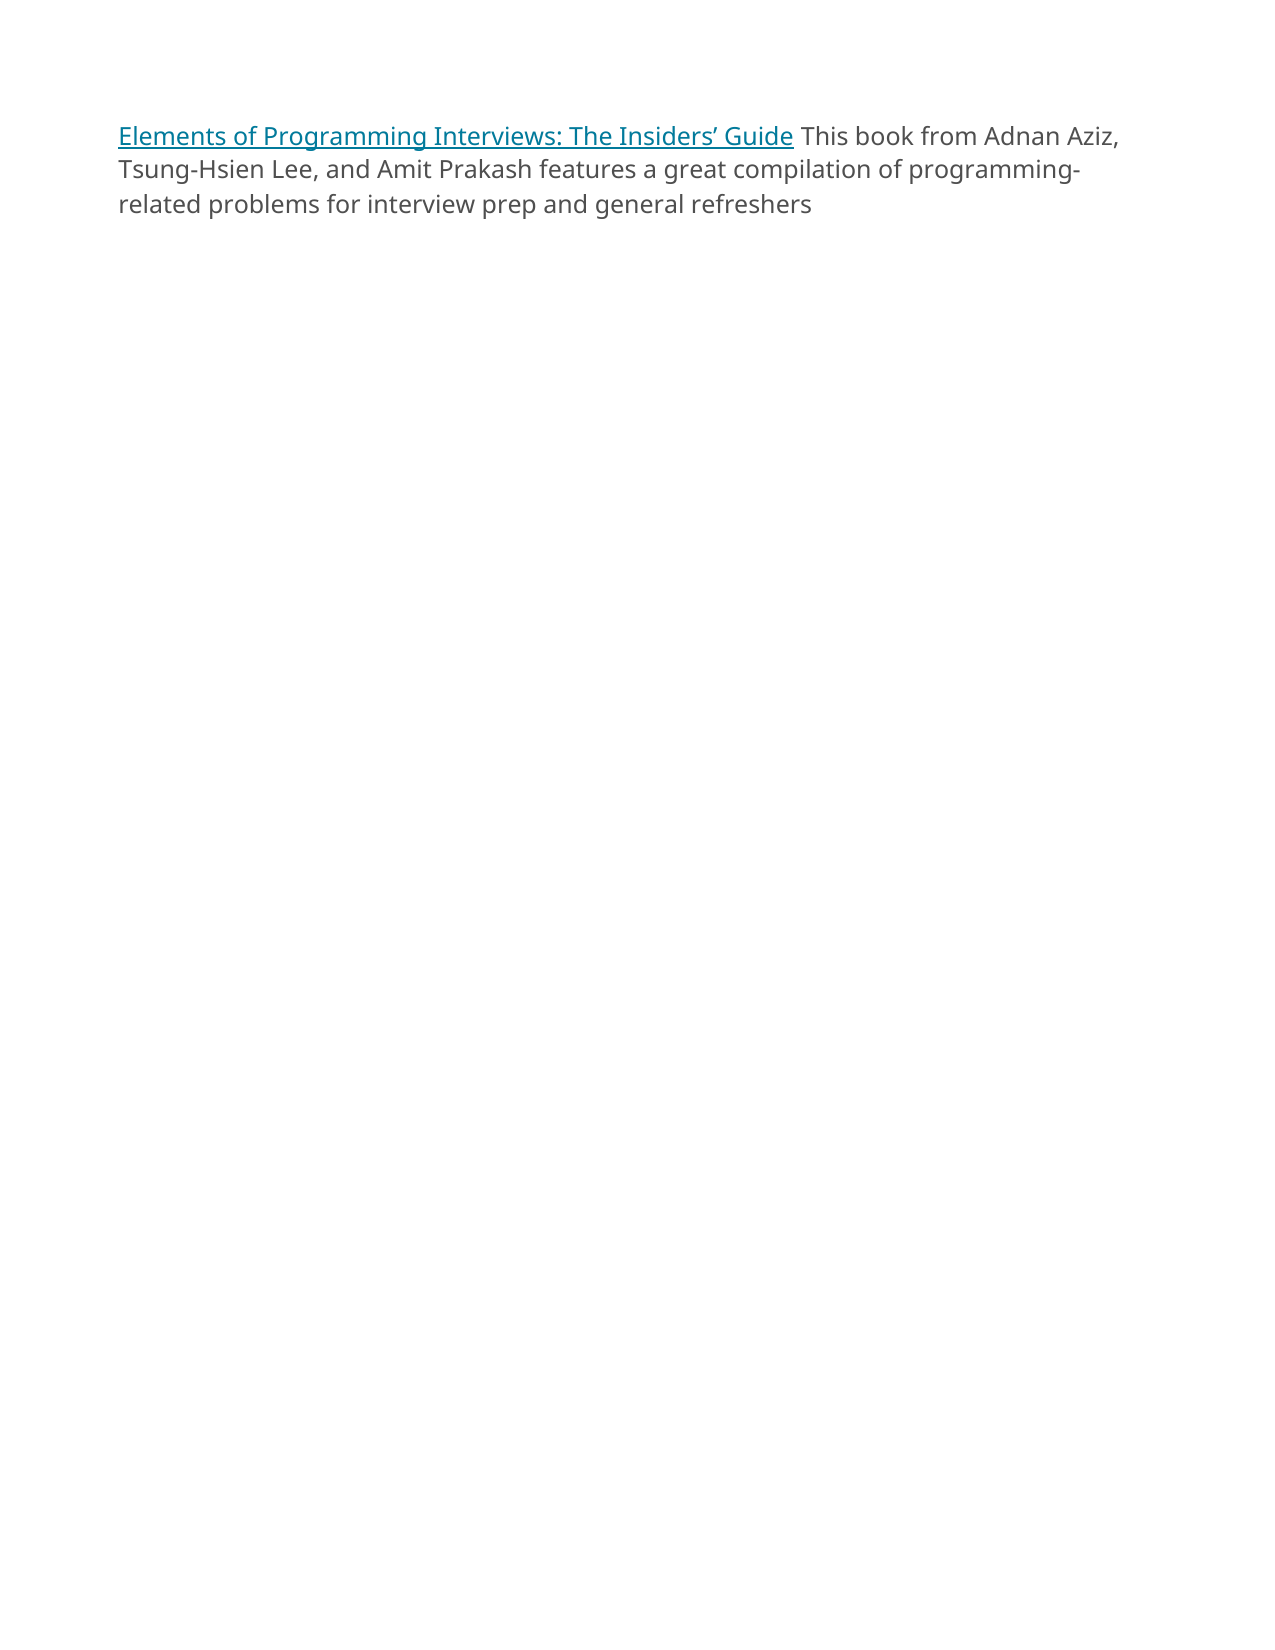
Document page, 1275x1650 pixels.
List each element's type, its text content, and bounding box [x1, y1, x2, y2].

text Elements of Programming Interviews: The Insiders’ Guide This book from Adnan Aziz, Tsung-Hsien Lee, and Amit Prakash features a great compilation of programming-related problems for interview prep and general refreshers [118, 118, 1157, 220]
